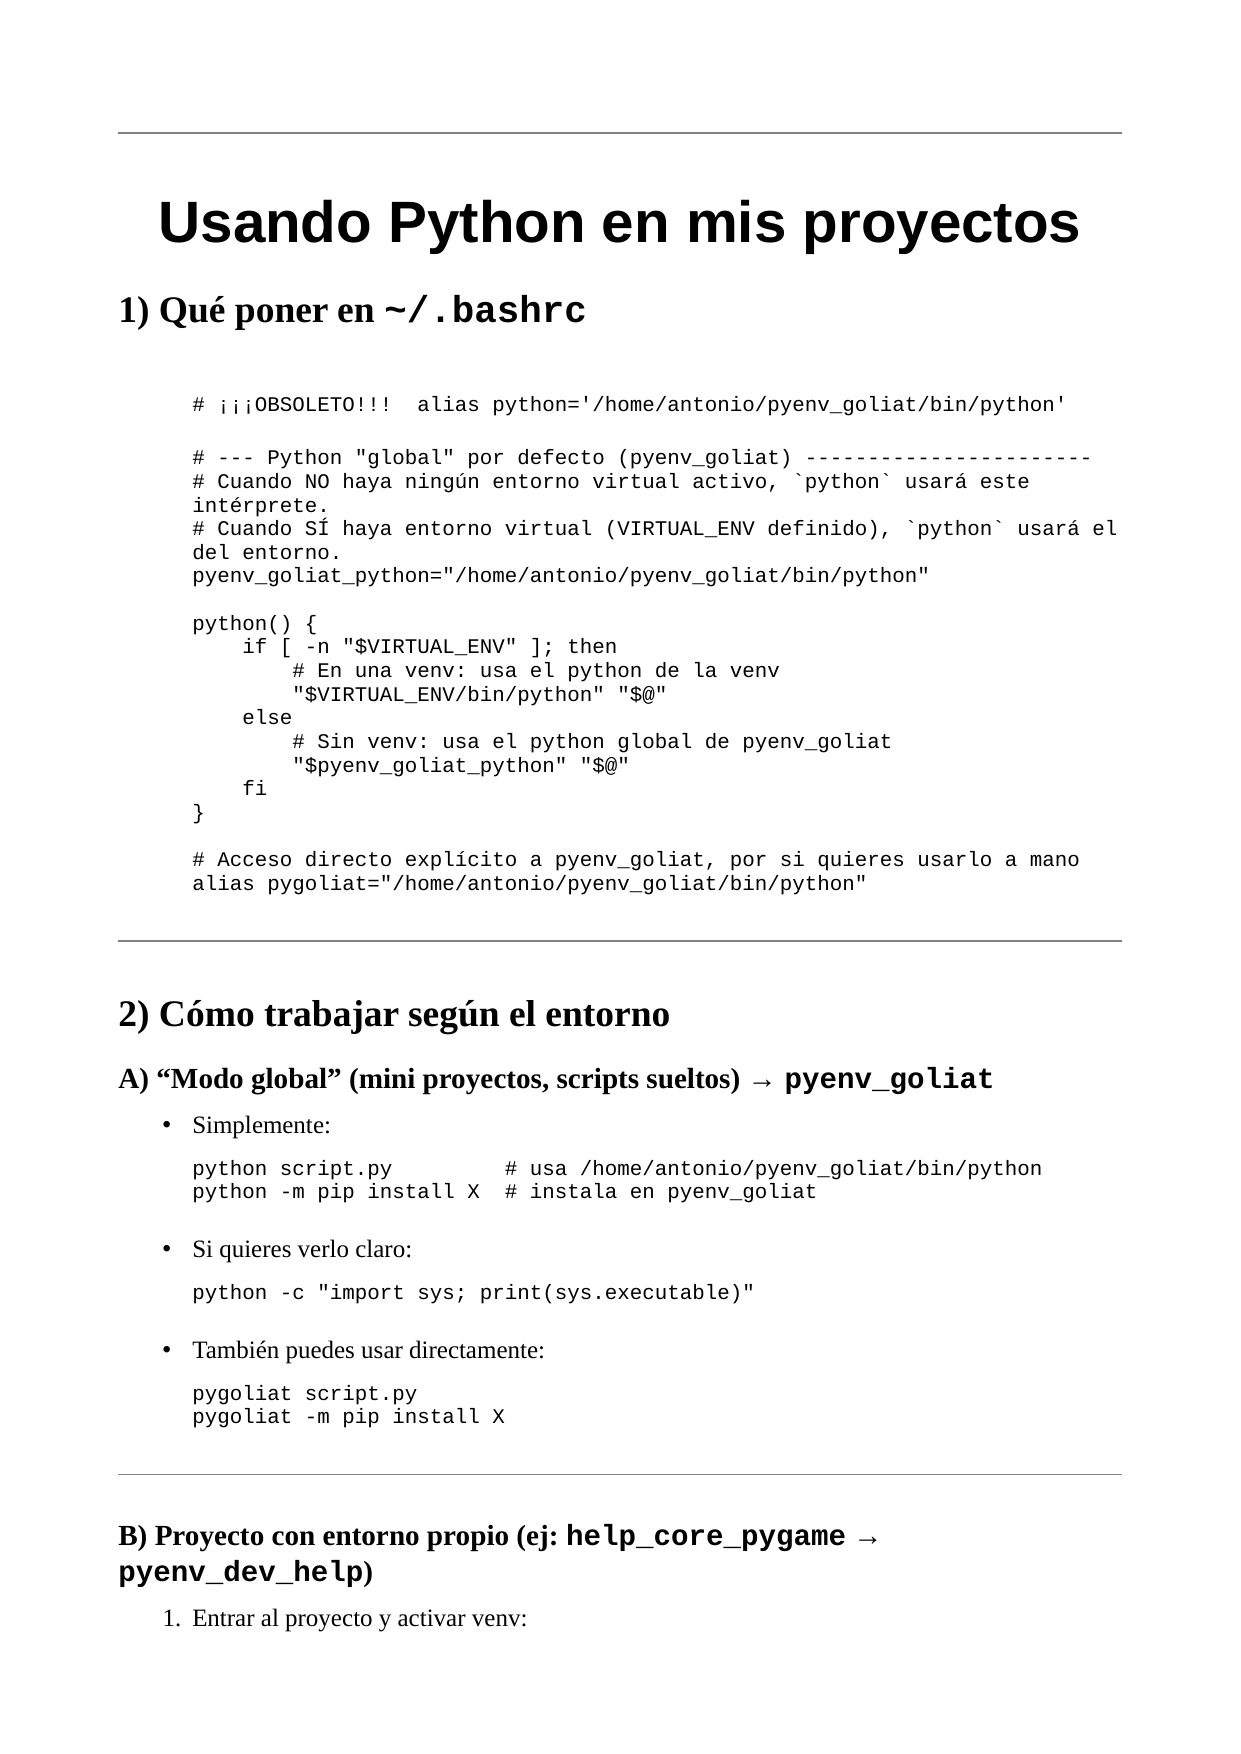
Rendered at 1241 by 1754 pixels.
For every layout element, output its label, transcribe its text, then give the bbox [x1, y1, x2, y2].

list También puedes usar directamente: [162, 1335, 1122, 1364]
list python -c "import sys; print(sys.executable)" [162, 1282, 1122, 1306]
list python script.py # usa /home/antonio/pyenv_goliat/bin/python [162, 1157, 1122, 1181]
text pyenv_goliat_python="/home/antonio/pyenv_goliat/bin/python" [192, 566, 1122, 589]
text } [192, 802, 1122, 826]
subtitle B) Proyecto con entorno propio (ej: help_core_pygame → pyenv_dev_help) [118, 1518, 1122, 1590]
list pygoliat -m pip install X [162, 1406, 1122, 1430]
text # Cuando SÍ haya entorno virtual (VIRTUAL_ENV definido), `python` usará el del entorno. [192, 518, 1122, 566]
text alias pygoliat="/home/antonio/pyenv_goliat/bin/python" [192, 873, 1122, 897]
text # --- Python "global" por defecto (pyenv_goliat) ----------------------- [192, 447, 1122, 471]
text "$VIRTUAL_ENV/bin/python" "$@" [192, 684, 1122, 707]
text if [ -n "$VIRTUAL_ENV" ]; then [192, 636, 1122, 660]
list pygoliat script.py [162, 1383, 1122, 1406]
text else [192, 707, 1122, 731]
list Simplemente: [162, 1110, 1122, 1139]
text fi [192, 778, 1122, 802]
text "$pyenv_goliat_python" "$@" [192, 755, 1122, 778]
list python -m pip install X # instala en pyenv_goliat [162, 1181, 1122, 1205]
text # Sin venv: usa el python global de pyenv_goliat [192, 731, 1122, 755]
list Si quieres verlo claro: [162, 1234, 1122, 1263]
text # ¡¡¡OBSOLETO!!! alias python='/home/antonio/pyenv_goliat/bin/python' [192, 394, 1122, 418]
subtitle 1) Qué poner en ~/.bashrc [118, 288, 1122, 334]
text # Cuando NO haya ningún entorno virtual activo, `python` usará este intérprete. [192, 471, 1122, 518]
title Usando Python en mis proyectos [118, 187, 1122, 254]
subtitle A) “Modo global” (mini proyectos, scripts sueltos) → pyenv_goliat [118, 1061, 1122, 1097]
subtitle 2) Cómo trabajar según el entorno [118, 991, 1122, 1034]
list Entrar al proyecto y activar venv: [162, 1603, 1122, 1632]
text # Acceso directo explícito a pyenv_goliat, por si quieres usarlo a mano [192, 849, 1122, 873]
text python() { [192, 613, 1122, 636]
text # En una venv: usa el python de la venv [192, 660, 1122, 684]
